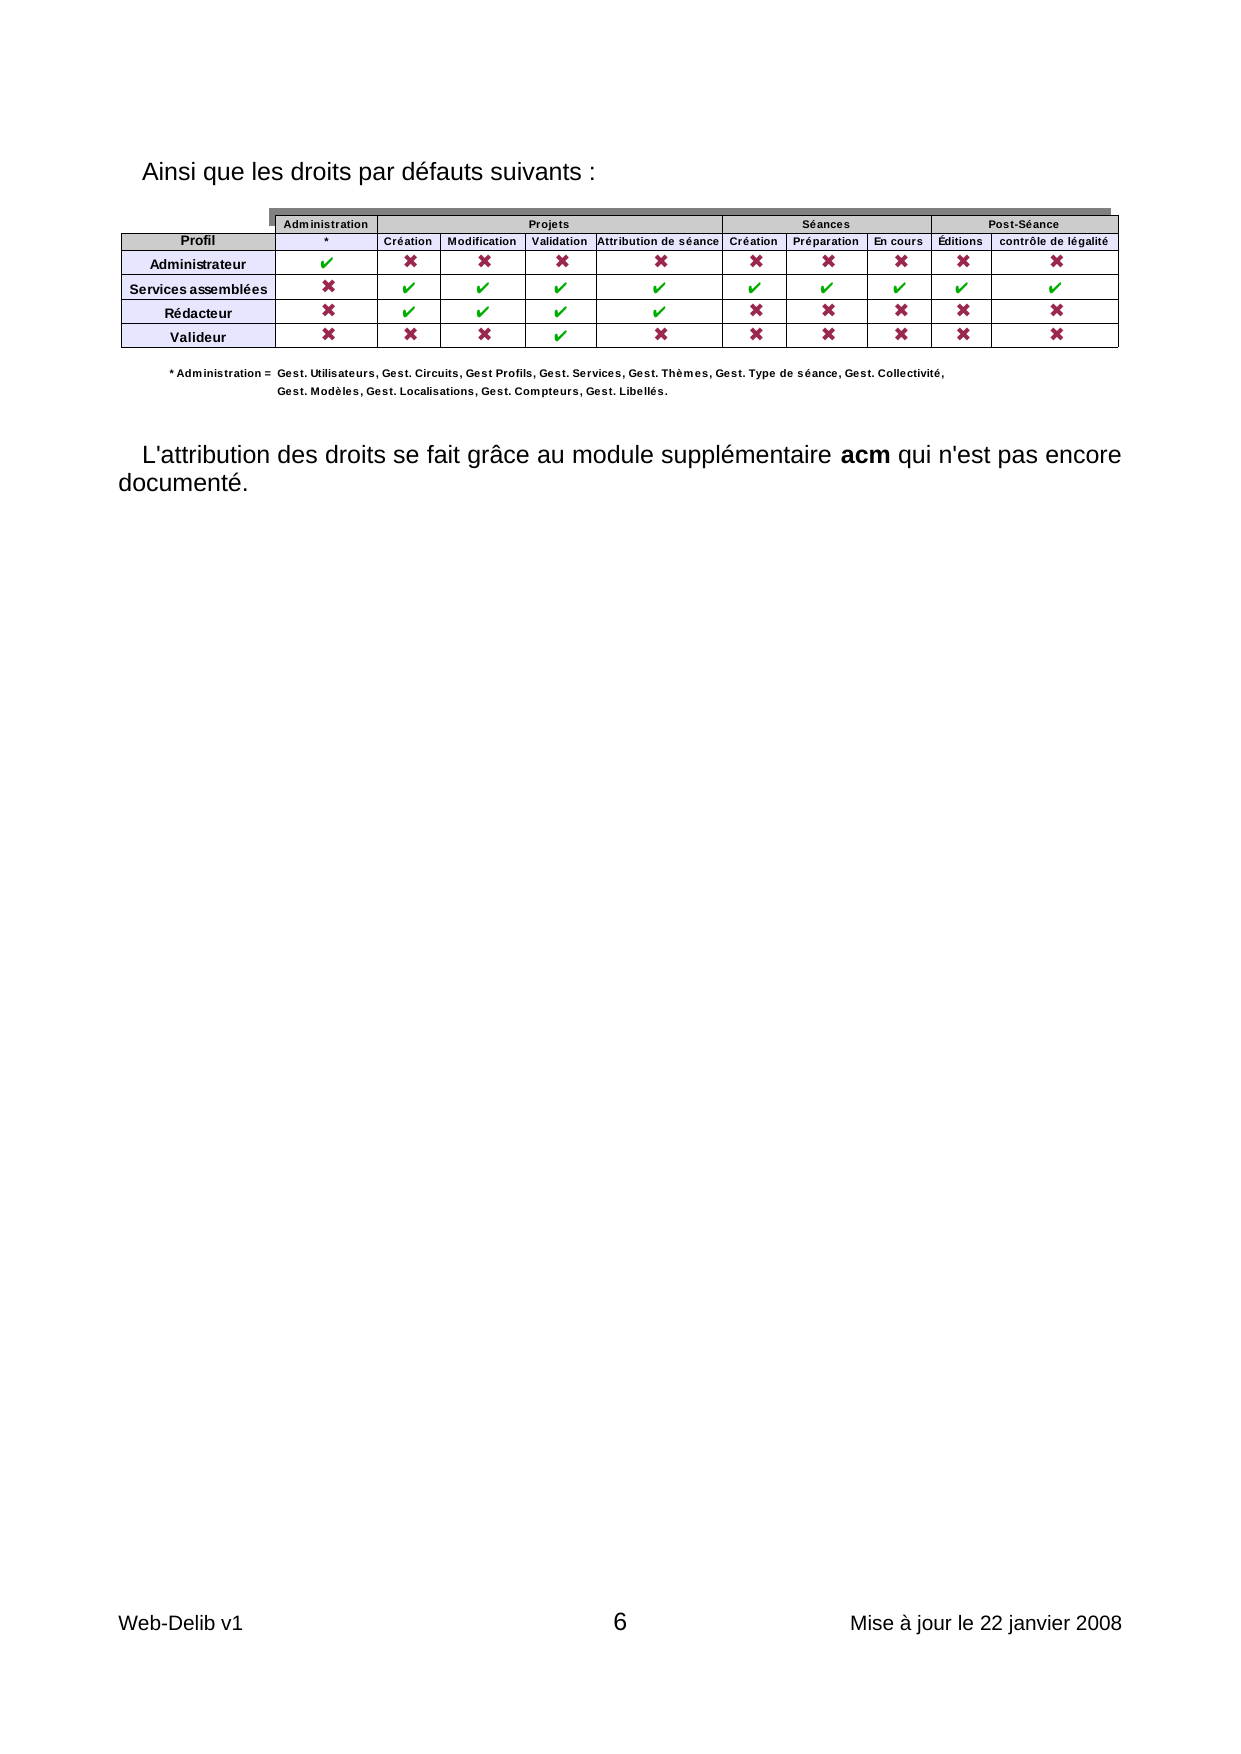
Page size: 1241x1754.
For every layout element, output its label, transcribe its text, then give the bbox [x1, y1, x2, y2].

text L'attribution des droits se fait grâce au module supplémentaire acm qui n'est pas encore documenté. [118, 441, 1122, 497]
text Ainsi que les droits par défauts suivants : [118, 158, 1122, 186]
